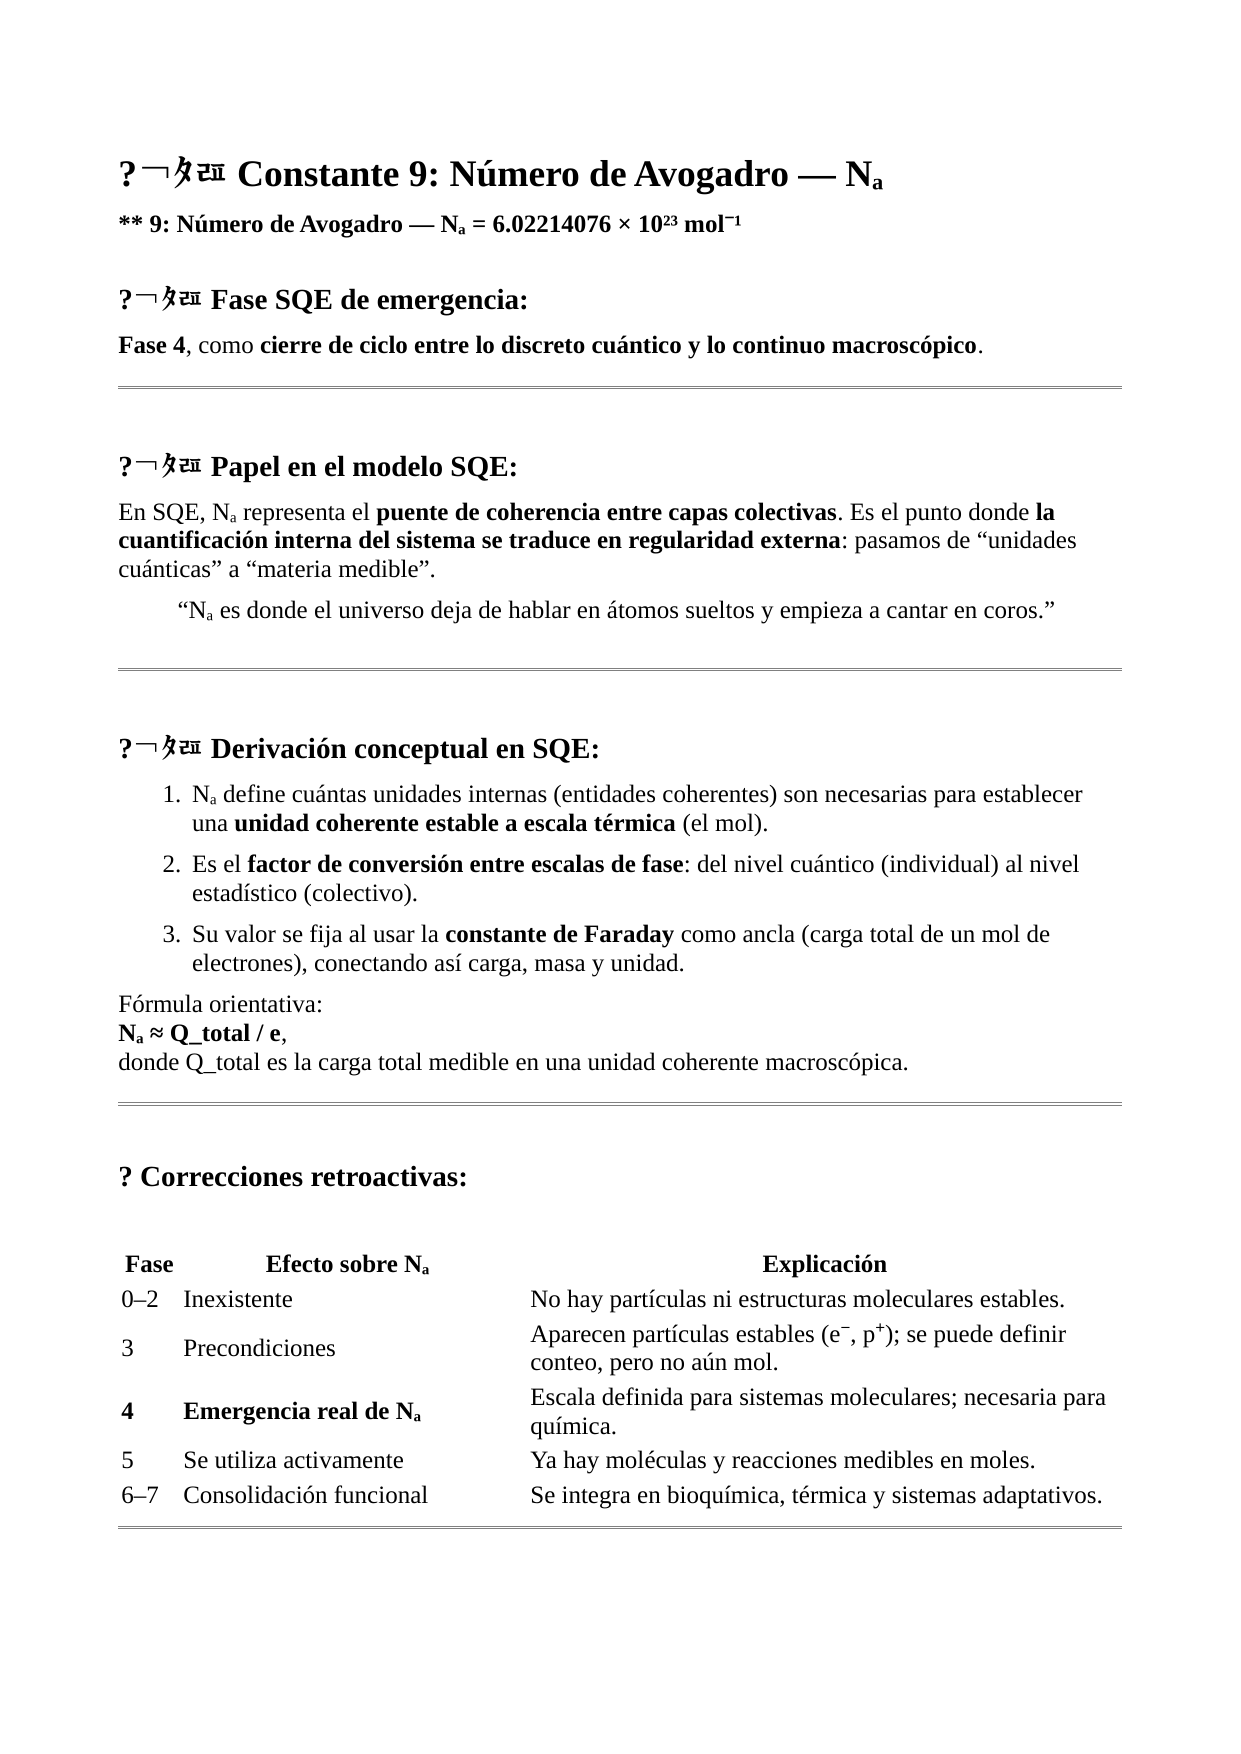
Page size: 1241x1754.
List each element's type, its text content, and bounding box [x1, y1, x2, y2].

table_cell Se utiliza activamente [180, 1443, 527, 1477]
list Es el factor de conversión entre escalas de fase: del nivel cuántico (individual) al nivel estadístico (colectivo). [162, 849, 1122, 907]
text Fase 4, como cierre de ciclo entre lo discreto cuántico y lo continuo macroscópico. [118, 330, 1122, 359]
text ** 9: Número de Avogadro — Nₐ = 6.02214076 × 10²³ mol⁻¹ [118, 209, 1122, 238]
table_cell 4 [118, 1379, 180, 1442]
table_cell Ya hay moléculas y reacciones medibles en moles. [527, 1443, 1122, 1477]
table_cell 3 [118, 1316, 180, 1379]
table_cell No hay partículas ni estructuras moleculares estables. [527, 1281, 1122, 1316]
text Fórmula orientativa: Nₐ ≈ Q_total / e, donde Q_total es la carga total medible en una unidad coherente macroscópica. [118, 989, 1122, 1076]
subtitle ?￢ﾀﾯConstante 9: Número de Avogadro — Nₐ [118, 143, 1122, 197]
text “Nₐ es donde el universo deja de hablar en átomos sueltos y empieza a cantar en coros.” [177, 596, 1063, 624]
table_cell Precondiciones [180, 1316, 527, 1379]
list Nₐ define cuántas unidades internas (entidades coherentes) son necesarias para establecer una unidad coherente estable a escala térmica (el mol). [162, 779, 1122, 837]
table_cell Escala definida para sistemas moleculares; necesaria para química. [527, 1379, 1122, 1442]
text En SQE, Nₐ representa el puente de coherencia entre capas colectivas. Es el punto donde la cuantificación interna del sistema se traduce en regularidad externa: pasamos de “unidades cuánticas” a “materia medible”. [118, 497, 1122, 583]
table_cell Consolidación funcional [180, 1477, 527, 1512]
table_cell Aparecen partículas estables (e⁻, p⁺); se puede definir conteo, pero no aún mol. [527, 1316, 1122, 1379]
table_cell Se integra en bioquímica, térmica y sistemas adaptativos. [527, 1477, 1122, 1512]
subtitle ?￢ﾀﾯPapel en el modelo SQE: [118, 442, 1122, 484]
subtitle ?￢ﾀﾯDerivación conceptual en SQE: [118, 725, 1122, 767]
table_cell 5 [118, 1443, 180, 1477]
table_cell Inexistente [180, 1281, 527, 1316]
table_cell Emergencia real de Nₐ [180, 1379, 527, 1442]
table_header Fase [118, 1247, 180, 1281]
table_cell 0–2 [118, 1281, 180, 1316]
subtitle ?￢ﾀﾯFase SQE de emergencia: [118, 276, 1122, 318]
table_header Efecto sobre Nₐ [180, 1247, 527, 1281]
subtitle ? Correcciones retroactivas: [118, 1159, 1122, 1193]
table_cell 6–7 [118, 1477, 180, 1512]
list Su valor se fija al usar la constante de Faraday como ancla (carga total de un mol de electrones), conectando así carga, masa y unidad. [162, 919, 1122, 977]
table_header Explicación [527, 1247, 1122, 1281]
